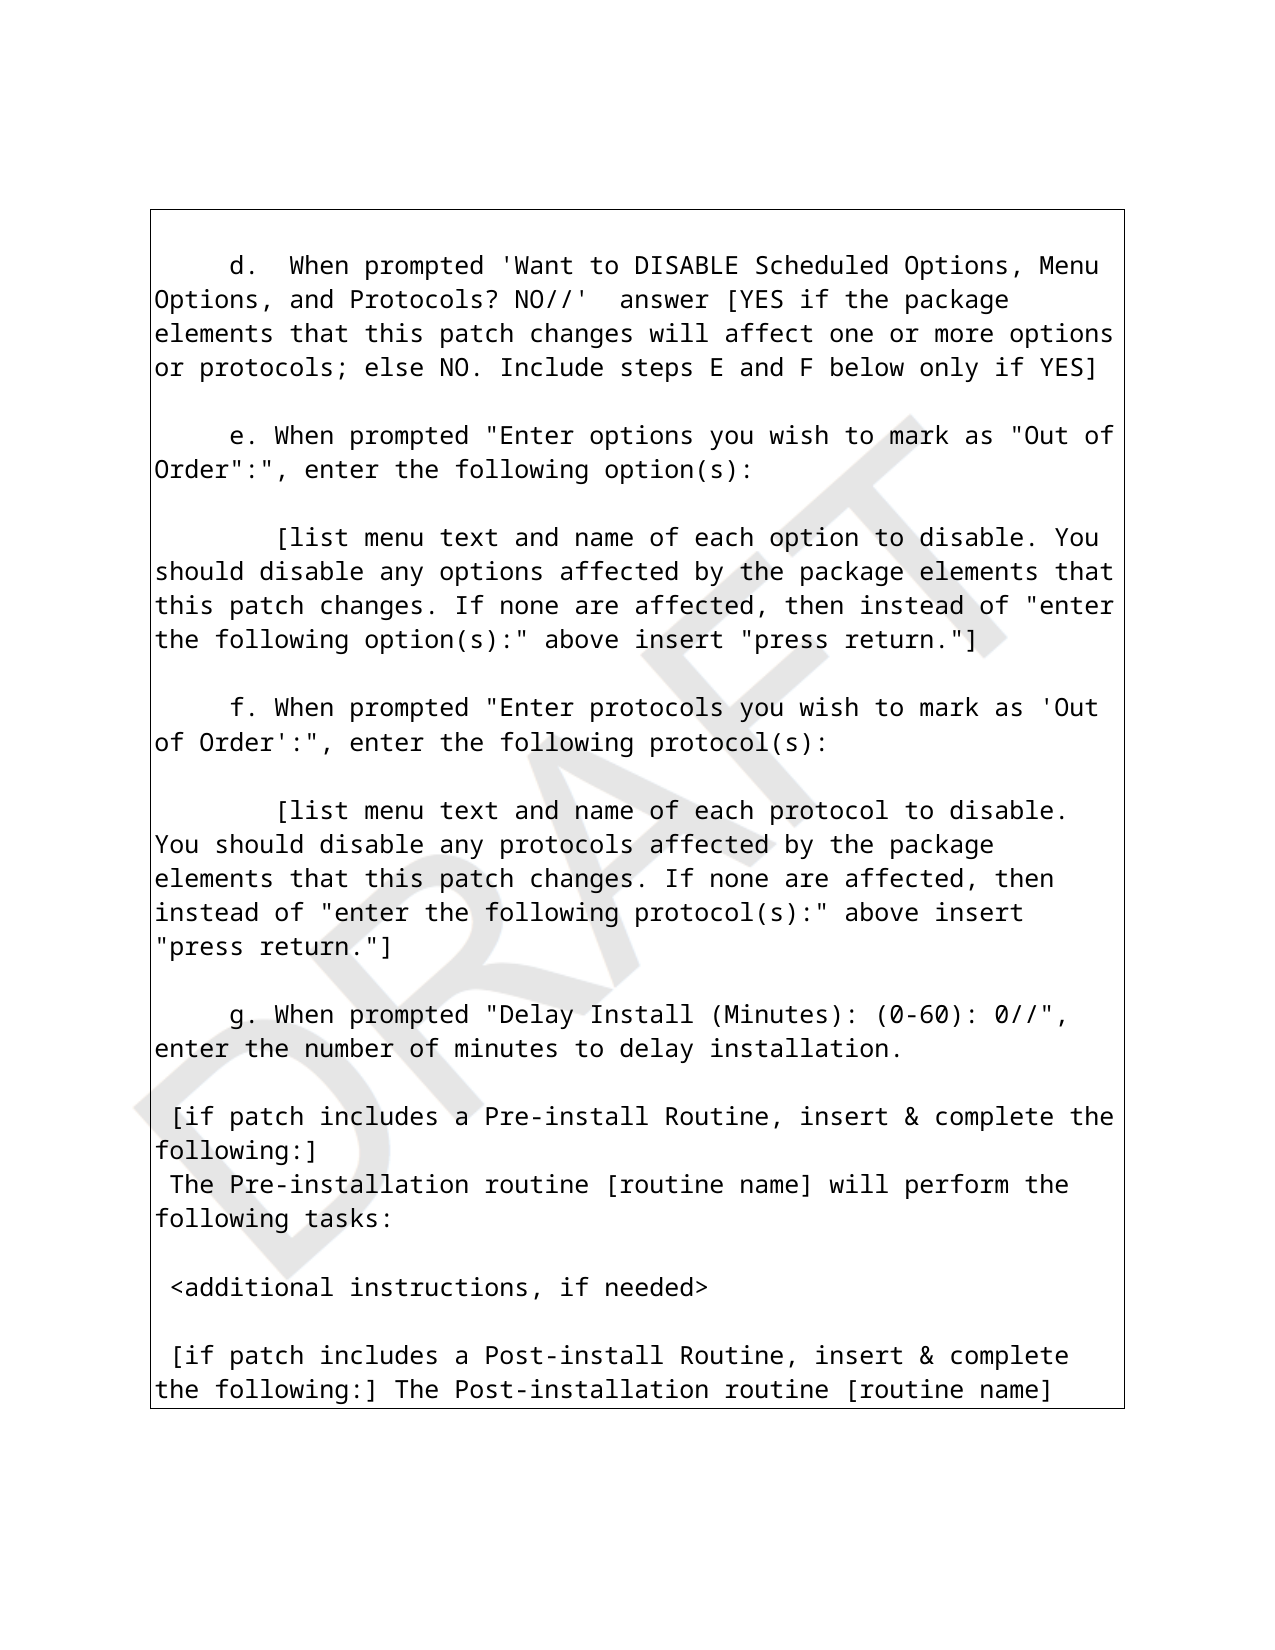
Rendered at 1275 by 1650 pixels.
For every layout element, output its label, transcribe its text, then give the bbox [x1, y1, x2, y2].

picture [237, 486, 1038, 516]
text [list menu text and name of each option to disable. You should disable any options affected by the package elements that this patch changes. If none are affected, then instead of "enter the following option(s):" above insert "press return."] [151, 516, 1124, 656]
text e. When prompted "Enter options you wish to mark as "Out of Order":", enter the following option(s): [151, 413, 1124, 486]
text [if patch includes a Post-install Routine, insert & complete the following:] The Post-installation routine [routine name] [151, 1333, 1124, 1408]
text f. When prompted "Enter protocols you wish to mark as 'Out of Order':", enter the following protocol(s): [151, 686, 1124, 758]
text g. When prompted "Delay Install (Minutes): (0-60): 0//", enter the number of minutes to delay installation. [151, 993, 1124, 1065]
text d. When prompted 'Want to DISABLE Scheduled Options, Menu Options, and Protocols? NO//' answer [YES if the package elements that this patch changes will affect one or more options or protocols; else NO. Include steps E and F below only if YES] [151, 243, 1124, 383]
picture [237, 1065, 1038, 1095]
text [if patch includes a Pre-install Routine, insert & complete the following:] [151, 1095, 1124, 1163]
picture [237, 758, 1038, 788]
text [list menu text and name of each protocol to disable. You should disable any protocols affected by the package elements that this patch changes. If none are affected, then instead of "enter the following protocol(s):" above insert "press return."] [151, 788, 1124, 963]
text The Pre-installation routine [routine name] will perform the following tasks: [151, 1163, 1124, 1235]
picture [237, 656, 1038, 686]
picture [237, 963, 1038, 993]
text <additional instructions, if needed> [151, 1265, 1124, 1303]
